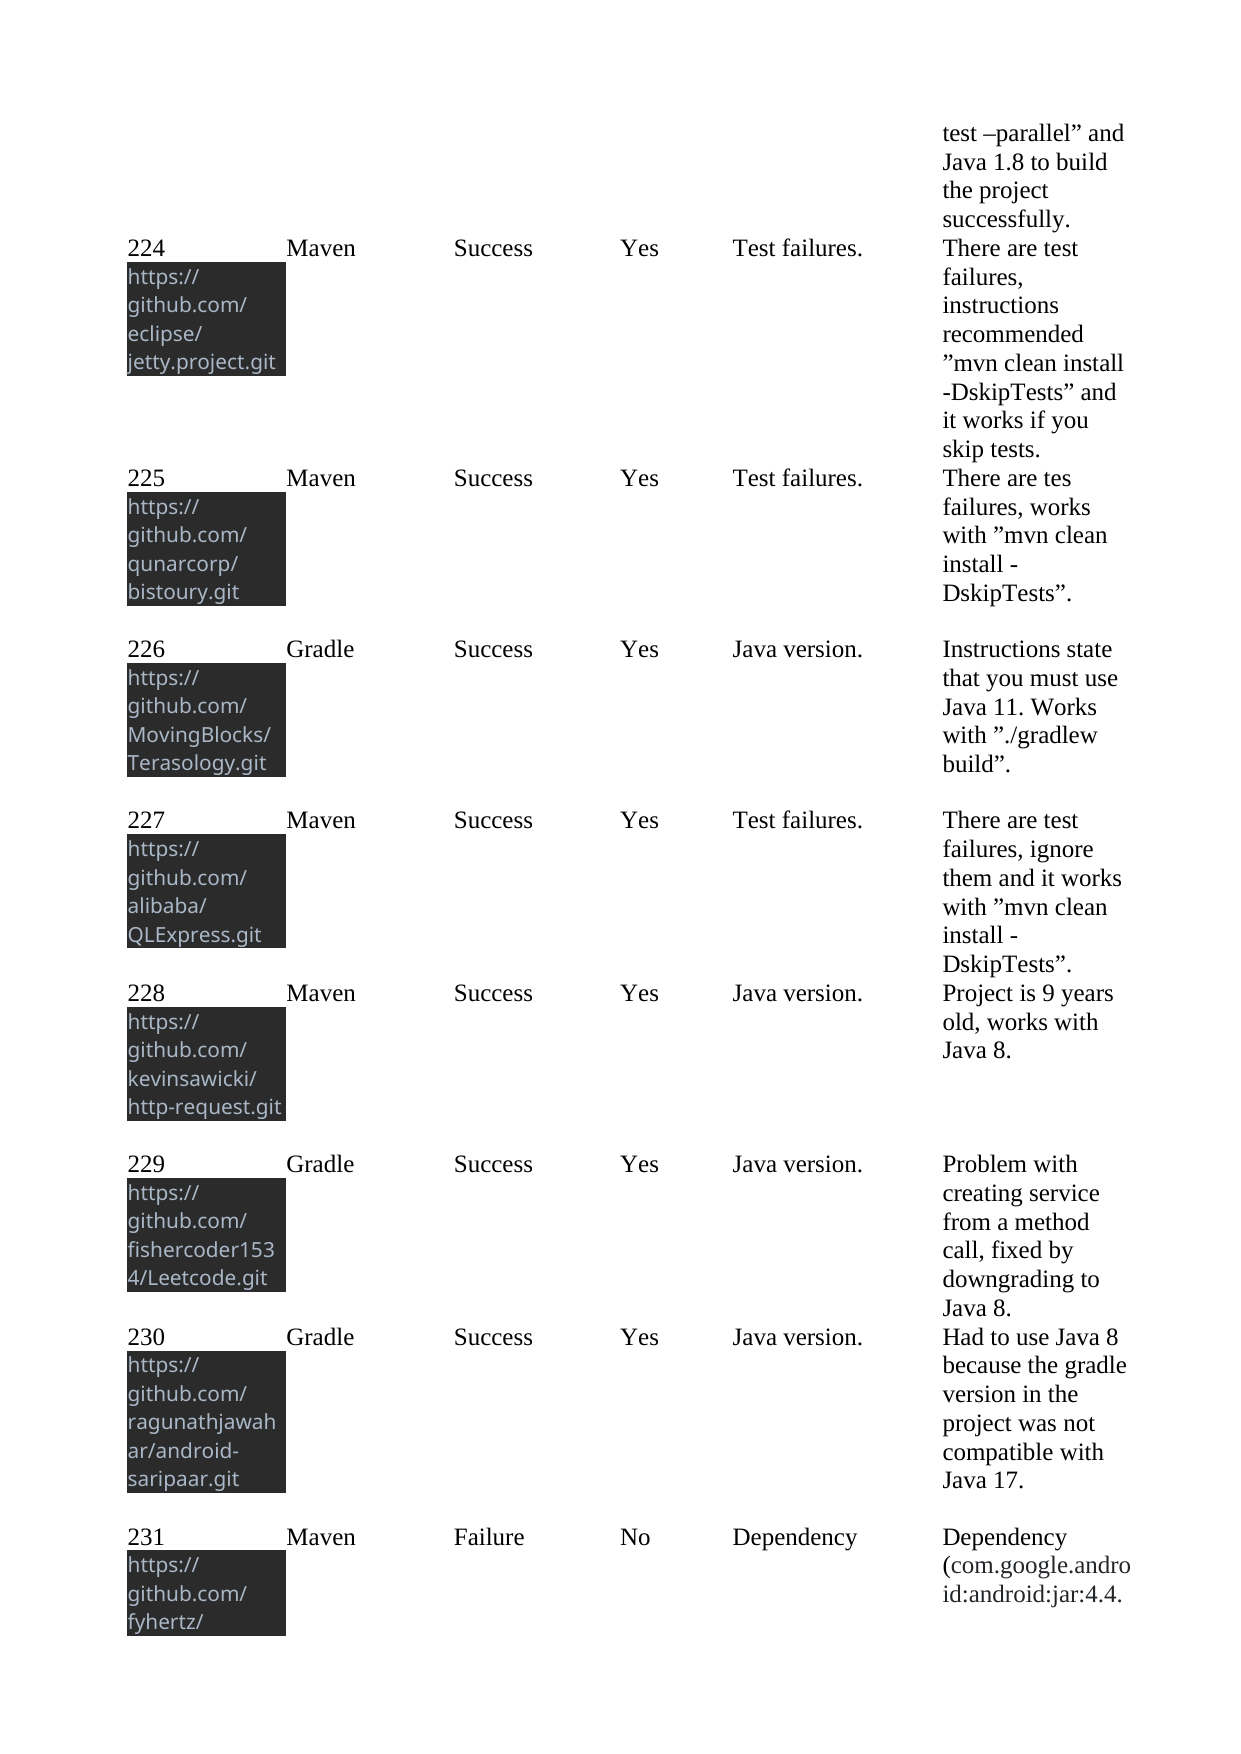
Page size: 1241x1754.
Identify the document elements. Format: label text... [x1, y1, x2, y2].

table_cell Maven [286, 1522, 454, 1636]
table_cell Test failures. [733, 233, 942, 463]
table_cell Yes [620, 1149, 732, 1322]
table_cell There are tes failures, works with ”mvn clean install -DskipTests”. [942, 463, 1131, 634]
table_cell Test failures. [733, 806, 942, 978]
table_cell Success [454, 634, 620, 806]
table_cell 225 https://github.com/qunarcorp/bistoury.git [128, 606, 286, 634]
table_cell Maven [286, 463, 454, 634]
table_cell test –parallel” and Java 1.8 to build the project successfully. [942, 118, 1131, 233]
table_cell Gradle [286, 634, 454, 806]
table_cell 224 https://github.com/eclipse/jetty.project.git [128, 376, 286, 463]
table_cell 230 https://github.com/ragunathjawahar/android-saripaar.git [128, 1493, 286, 1522]
table_cell Had to use Java 8 because the gradle version in the project was not compatible with Java 17. [942, 1322, 1131, 1522]
table_cell Project is 9 years old, works with Java 8. [942, 978, 1131, 1149]
table_cell 224 https://github.com/eclipse/jetty.project.git [128, 233, 286, 262]
table_cell Problem with creating service from a method call, fixed by downgrading to Java 8. [942, 1149, 1131, 1322]
table_cell Java version. [733, 1149, 942, 1322]
table_cell 228 https://github.com/kevinsawicki/http-request.git [128, 978, 286, 1007]
table_cell There are test failures, instructions recommended ”mvn clean install -DskipTests” and it works if you skip tests. [942, 233, 1131, 463]
table_cell Dependency [733, 1522, 942, 1636]
table_cell 227 https://github.com/alibaba/QLExpress.git [128, 806, 286, 834]
table_cell Yes [620, 978, 732, 1149]
table_cell [620, 118, 732, 233]
table_cell Maven [286, 978, 454, 1149]
table_cell Yes [620, 463, 732, 634]
table_cell Success [454, 806, 620, 978]
table_cell Maven [286, 806, 454, 978]
table_cell There are test failures, ignore them and it works with ”mvn clean install -DskipTests”. [942, 806, 1131, 978]
table_cell Java version. [733, 634, 942, 806]
table_cell 228 https://github.com/kevinsawicki/http-request.git [128, 1121, 286, 1149]
table_cell Gradle [286, 1149, 454, 1322]
table_cell 226 https://github.com/MovingBlocks/Terasology.git [128, 634, 286, 663]
table_cell No [620, 1522, 732, 1636]
table_cell Dependency (com.google.android:android:jar:4.4. [942, 1522, 1131, 1636]
table_cell Success [454, 1322, 620, 1522]
table_cell Yes [620, 233, 732, 463]
table_cell Java version. [733, 978, 942, 1149]
table_cell Success [454, 978, 620, 1149]
table_cell Java version. [733, 1322, 942, 1522]
table_cell Yes [620, 634, 732, 806]
table_cell Success [454, 463, 620, 634]
table_cell Maven [286, 233, 454, 463]
table_cell [733, 118, 942, 233]
table_cell [286, 118, 454, 233]
table_cell Yes [620, 1322, 732, 1522]
table_cell 226 https://github.com/MovingBlocks/Terasology.git [128, 777, 286, 806]
table_cell Test failures. [733, 463, 942, 634]
table_cell Yes [620, 806, 732, 978]
table_cell Success [454, 233, 620, 463]
table_cell Gradle [286, 1322, 454, 1522]
table_cell 223 https://github.com/crate/crate.git [128, 118, 286, 233]
table_cell Failure [454, 1522, 620, 1636]
table_cell 229 https://github.com/fishercoder1534/Leetcode.git [128, 1292, 286, 1322]
table_cell [454, 118, 620, 233]
table_cell 230 https://github.com/ragunathjawahar/android-saripaar.git [128, 1322, 286, 1351]
table_cell 225 https://github.com/qunarcorp/bistoury.git [128, 463, 286, 492]
table_cell 229 https://github.com/fishercoder1534/Leetcode.git [128, 1149, 286, 1178]
table_cell Instructions state that you must use Java 11. Works with ”./gradlew build”. [942, 634, 1131, 806]
table_cell 231 https://github.com/fyhertz/libstreaming.git [128, 1522, 286, 1550]
table_cell 227 https://github.com/alibaba/QLExpress.git [128, 948, 286, 978]
table_cell Success [454, 1149, 620, 1322]
